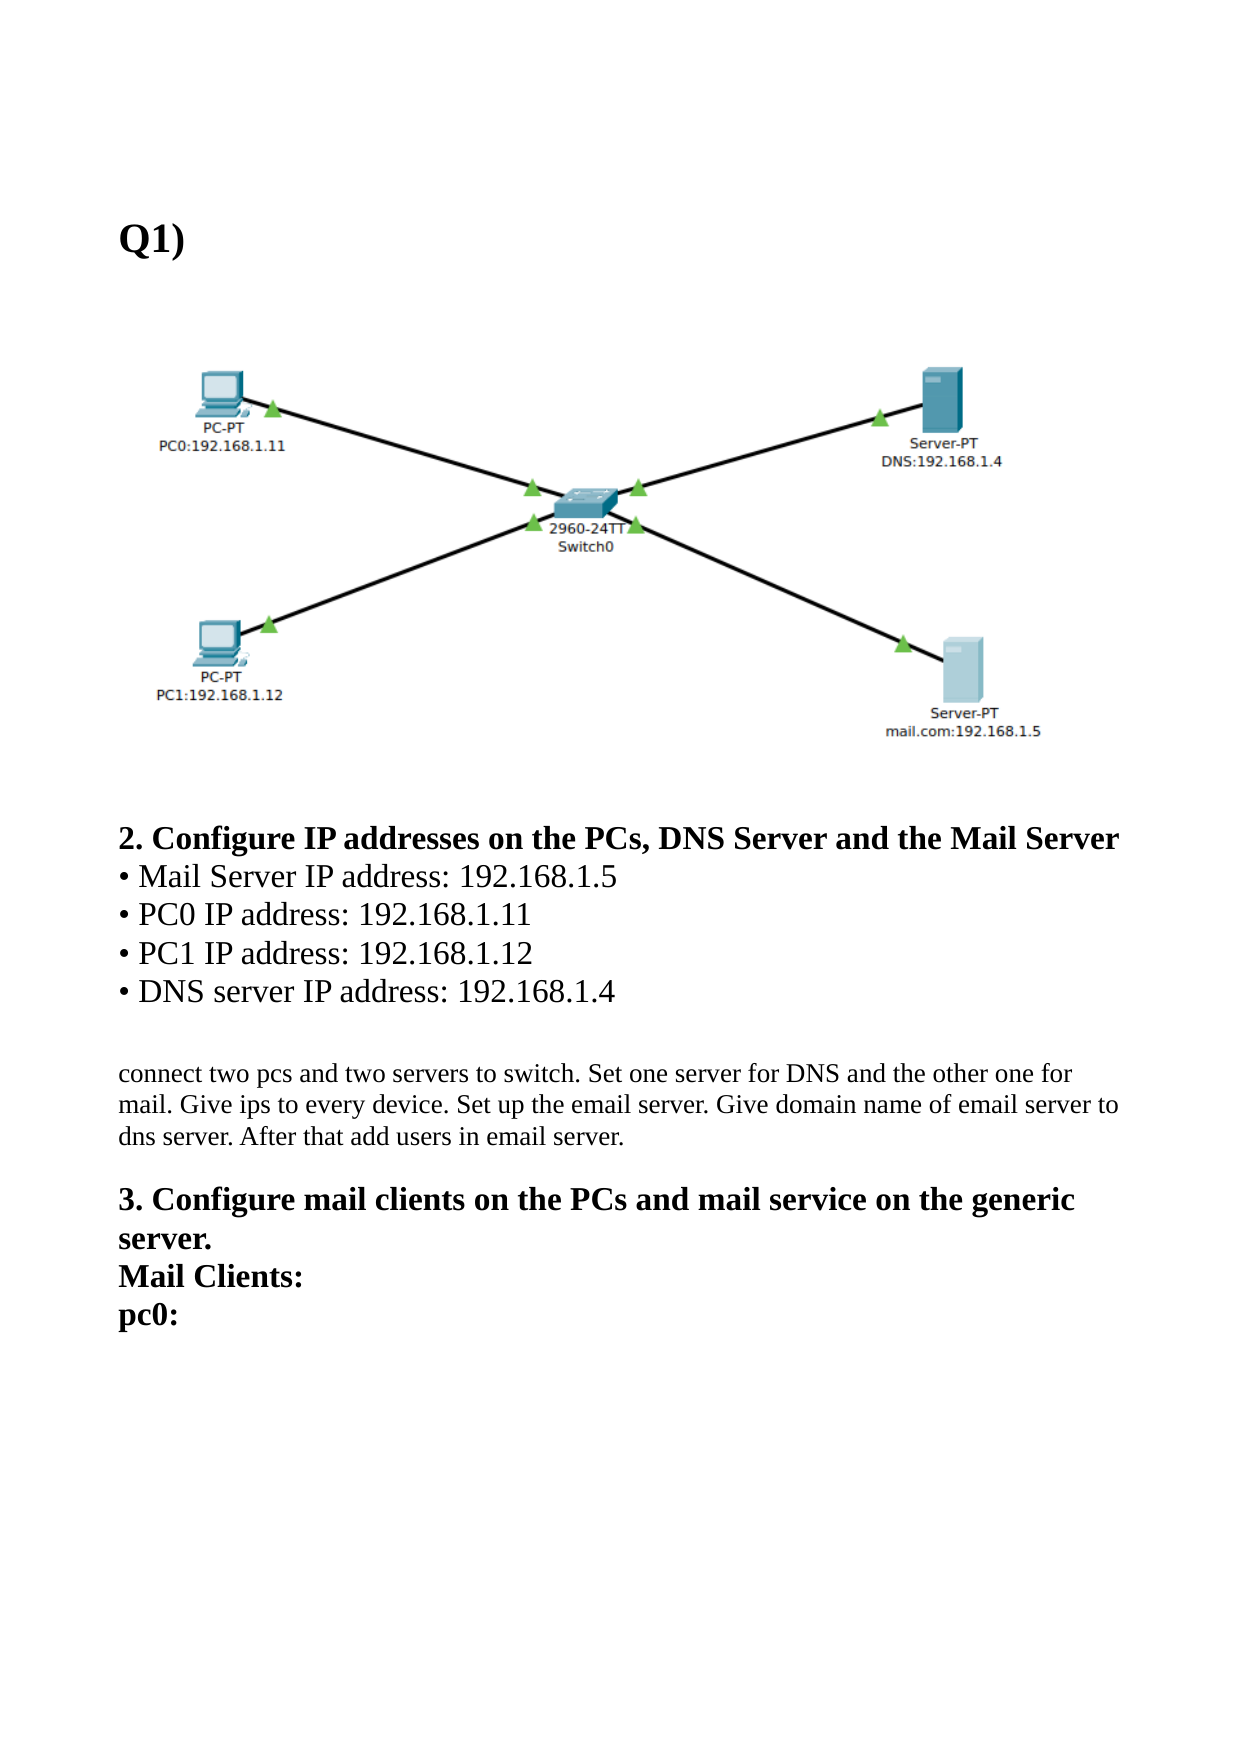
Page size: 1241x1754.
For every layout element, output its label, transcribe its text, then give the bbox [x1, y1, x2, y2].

text [118, 310, 1122, 322]
text • PC1 IP address: 192.168.1.12 [118, 933, 1122, 971]
text connect two pcs and two servers to switch. Set one server for DNS and the other one for mail. Give ips to every device. Set up the email server. Give domain name of email server to dns server. After that add users in email server. [118, 1009, 1122, 1180]
text • Mail Server IP address: 192.168.1.5 [118, 856, 1122, 894]
text pc0: [118, 1295, 1122, 1333]
text Mail Clients: [118, 1256, 1122, 1295]
text • DNS server IP address: 192.168.1.4 [118, 971, 1122, 1009]
text 3. Configure mail clients on the PCs and mail service on the generic server. [118, 1180, 1122, 1256]
text 2. Configure IP addresses on the PCs, DNS Server and the Mail Server [118, 770, 1122, 856]
text • PC0 IP address: 192.168.1.11 [118, 894, 1122, 933]
text Q1) [118, 214, 1122, 262]
